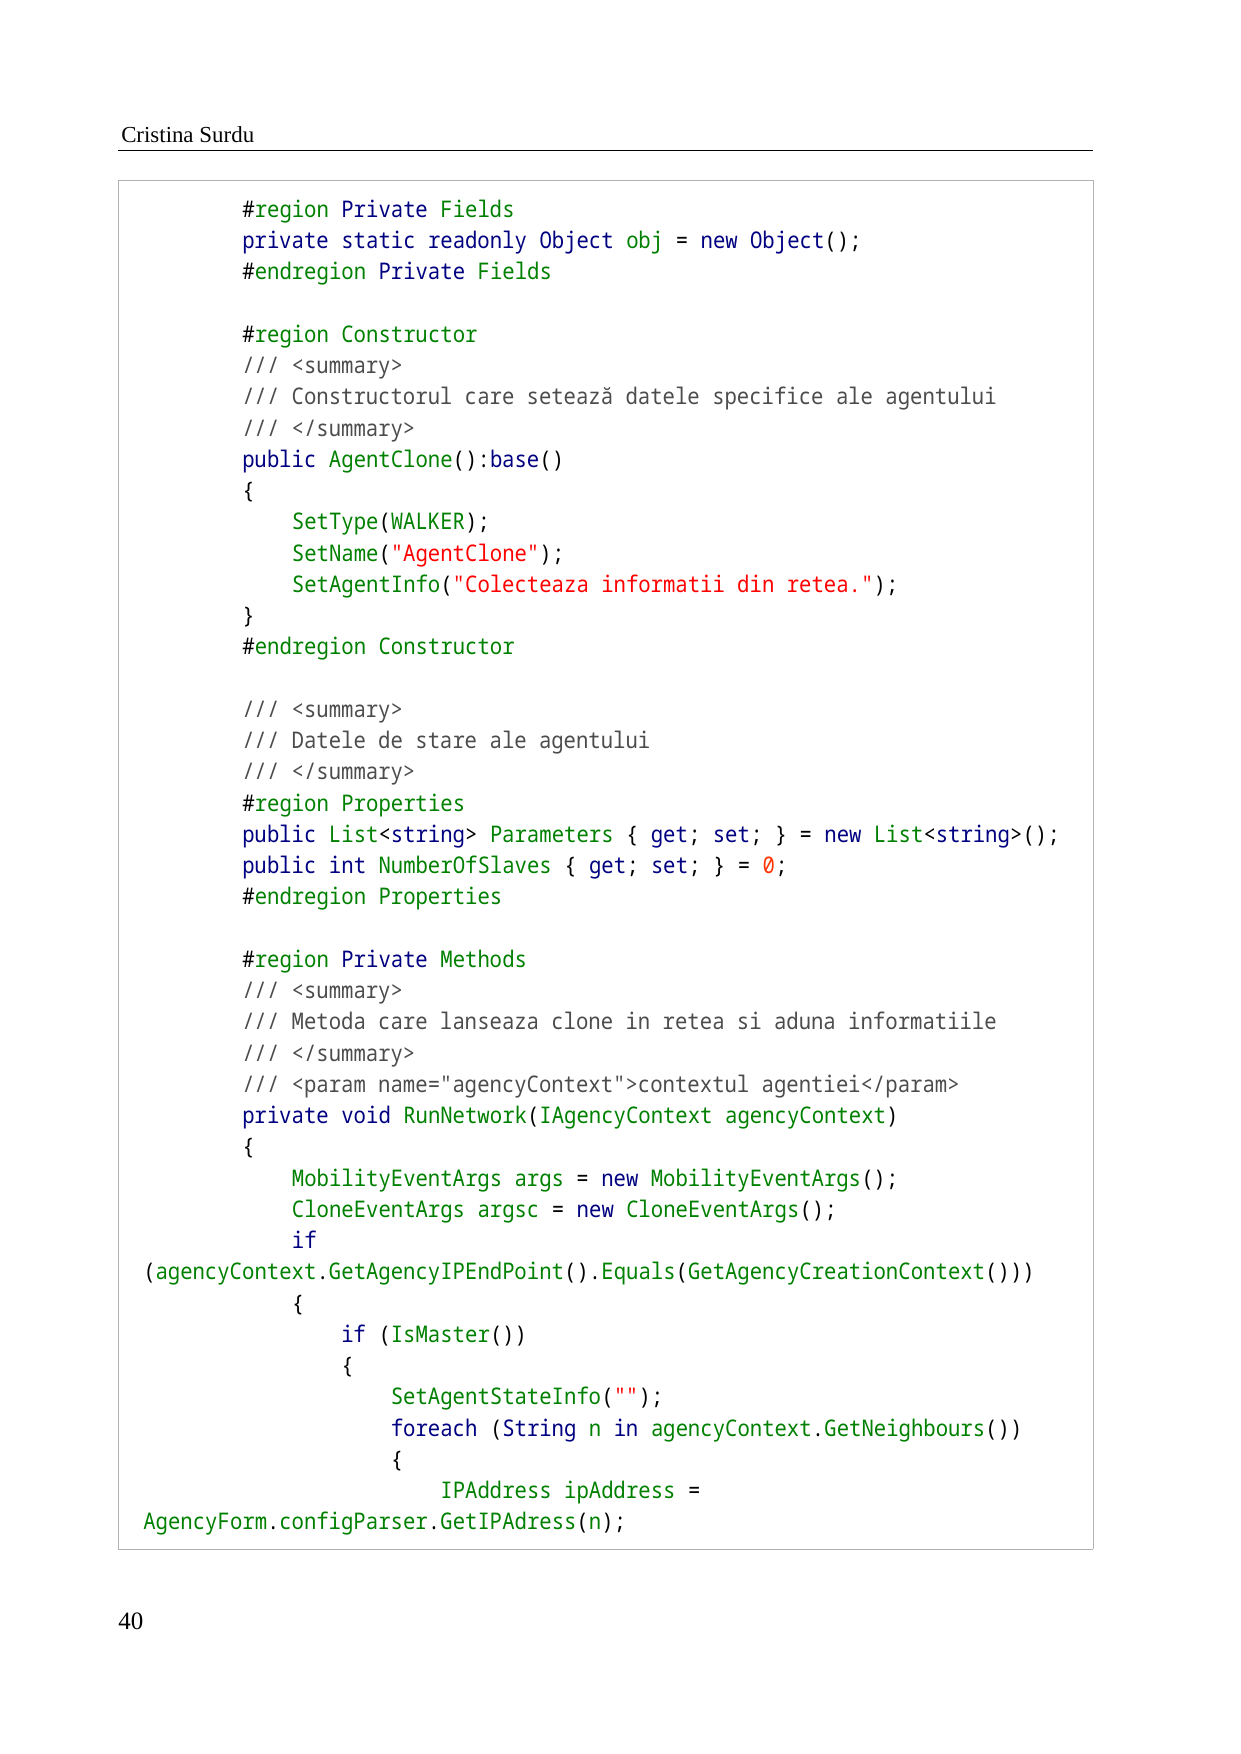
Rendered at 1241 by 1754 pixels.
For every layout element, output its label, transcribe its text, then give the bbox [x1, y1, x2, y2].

text /// </summary> [119, 1024, 1093, 1055]
text { [119, 1118, 1093, 1149]
text /// </summary> [119, 399, 1093, 430]
text { [119, 1336, 1093, 1368]
text SetType(WALKER); [119, 493, 1093, 524]
text /// <summary> [119, 680, 1093, 711]
text #endregion Properties [119, 868, 1093, 911]
text public List<string> Parameters { get; set; } = new List<string>(); [119, 805, 1093, 836]
text SetAgentStateInfo(""); [119, 1368, 1093, 1399]
text #endregion Constructor [119, 618, 1093, 661]
text { [119, 1430, 1093, 1461]
text #region Private Methods [119, 930, 1093, 961]
text private void RunNetwork(IAgencyContext agencyContext) [119, 1086, 1093, 1118]
text #endregion Private Fields [119, 243, 1093, 286]
text } [119, 586, 1093, 618]
text /// <summary> [119, 961, 1093, 993]
text MobilityEventArgs args = new MobilityEventArgs(); [119, 1149, 1093, 1180]
text { [119, 1274, 1093, 1305]
text #region Constructor [119, 305, 1093, 336]
text foreach (String n in agencyContext.GetNeighbours()) [119, 1399, 1093, 1430]
text #region Private Fields [119, 181, 1093, 211]
text CloneEventArgs argsc = new CloneEventArgs(); [119, 1180, 1093, 1211]
text IPAddress ipAddress = AgencyForm.configParser.GetIPAdress(n); [119, 1461, 1093, 1549]
text SetAgentInfo("Colecteaza informatii din retea."); [119, 555, 1093, 586]
text /// <param name="agencyContext">contextul agentiei</param> [119, 1055, 1093, 1086]
text #region Properties [119, 774, 1093, 805]
text /// Constructorul care setează datele specifice ale agentului [119, 368, 1093, 399]
text /// </summary> [119, 743, 1093, 774]
text { [119, 461, 1093, 493]
text public int NumberOfSlaves { get; set; } = 0; [119, 836, 1093, 868]
text /// Datele de stare ale agentului [119, 711, 1093, 743]
text /// Metoda care lanseaza clone in retea si aduna informatiile [119, 993, 1093, 1024]
text public AgentClone():base() [119, 430, 1093, 461]
text if (IsMaster()) [119, 1305, 1093, 1336]
text if (agencyContext.GetAgencyIPEndPoint().Equals(GetAgencyCreationContext())) [119, 1211, 1093, 1274]
text SetName("AgentClone"); [119, 524, 1093, 555]
text /// <summary> [119, 336, 1093, 368]
text private static readonly Object obj = new Object(); [119, 211, 1093, 243]
